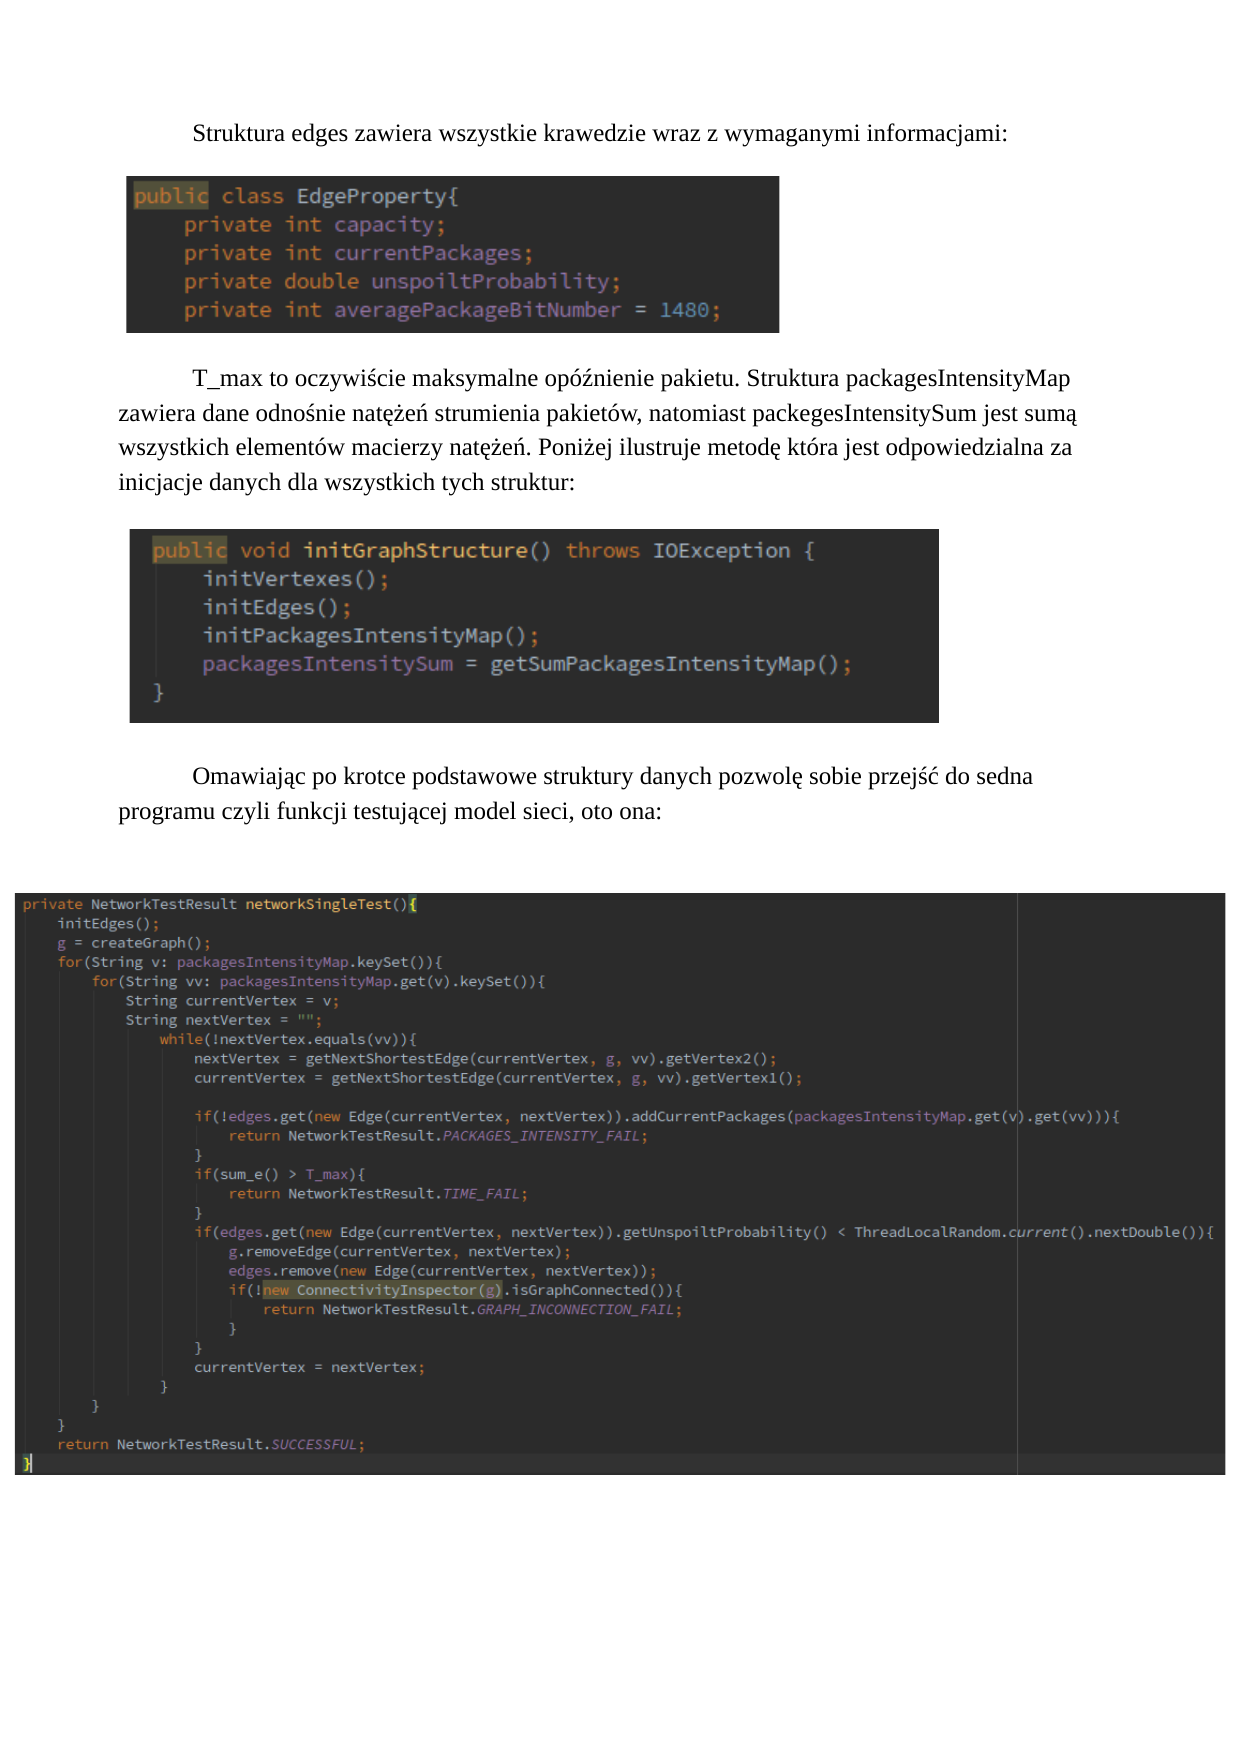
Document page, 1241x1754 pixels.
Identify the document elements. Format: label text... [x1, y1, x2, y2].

text Struktura edges zawiera wszystkie krawedzie wraz z wymaganymi informacjami: [118, 118, 1122, 147]
picture [129, 529, 939, 723]
text T_max to oczywiście maksymalne opóźnienie pakietu. Struktura packagesIntensityMap zawiera dane odnośnie natężeń strumienia pakietów, natomiast packegesIntensitySum jest sumą wszystkich elementów macierzy natężeń. Poniżej ilustruje metodę która jest odpowiedzialna za inicjacje danych dla wszystkich tych struktur: [118, 363, 1122, 496]
picture [126, 176, 780, 333]
picture [14, 893, 1226, 1475]
text Omawiając po krotce podstawowe struktury danych pozwolę sobie przejść do sedna programu czyli funkcji testującej model sieci, oto ona: [118, 761, 1122, 824]
